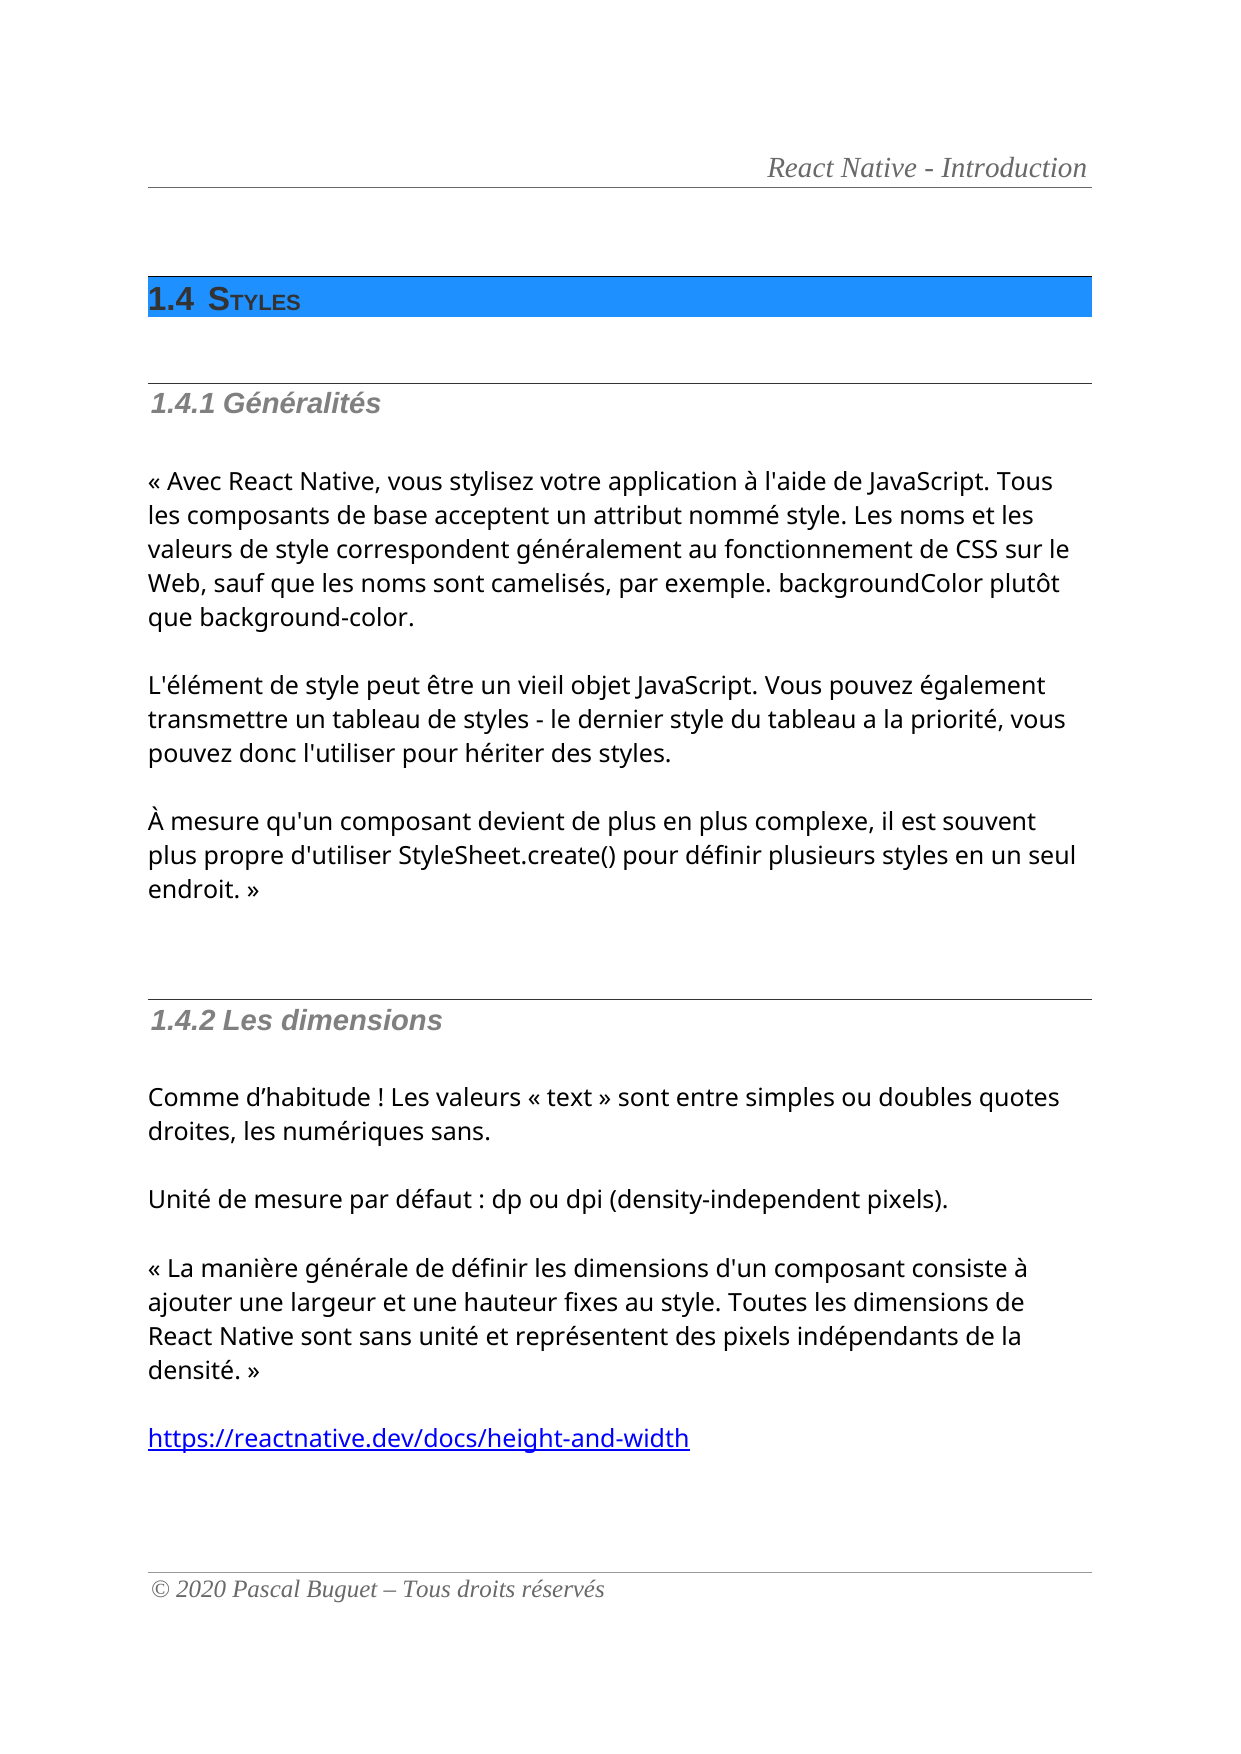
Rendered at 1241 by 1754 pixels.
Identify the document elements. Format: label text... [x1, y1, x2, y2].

text « La manière générale de définir les dimensions d'un composant consiste à ajouter une largeur et une hauteur fixes au style. Toutes les dimensions de React Native sont sans unité et représentent des pixels indépendants de la densité. » [148, 1250, 1092, 1387]
text Unité de mesure par défaut : dp ou dpi (density-independent pixels). [148, 1182, 1092, 1216]
text « Avec React Native, vous stylisez votre application à l'aide de JavaScript. Tous les composants de base acceptent un attribut nommé style. Les noms et les valeurs de style correspondent généralement au fonctionnement de CSS sur le Web, sauf que les noms sont camelisés, par exemple. backgroundColor plutôt que background-color. [148, 463, 1092, 634]
text À mesure qu'un composant devient de plus en plus complexe, il est souvent plus propre d'utiliser StyleSheet.create() pour définir plusieurs styles en un seul endroit. » [148, 804, 1092, 906]
text https://reactnative.dev/docs/height-and-width [148, 1421, 1092, 1455]
text Comme d’habitude ! Les valeurs « text » sont entre simples ou doubles quotes droites, les numériques sans. [148, 1080, 1092, 1148]
subtitle Les dimensions [148, 1000, 1092, 1040]
subtitle Généralités [148, 384, 1092, 423]
subtitle Styles [148, 277, 1092, 317]
text L'élément de style peut être un vieil objet JavaScript. Vous pouvez également transmettre un tableau de styles - le dernier style du tableau a la priorité, vous pouvez donc l'utiliser pour hériter des styles. [148, 668, 1092, 770]
